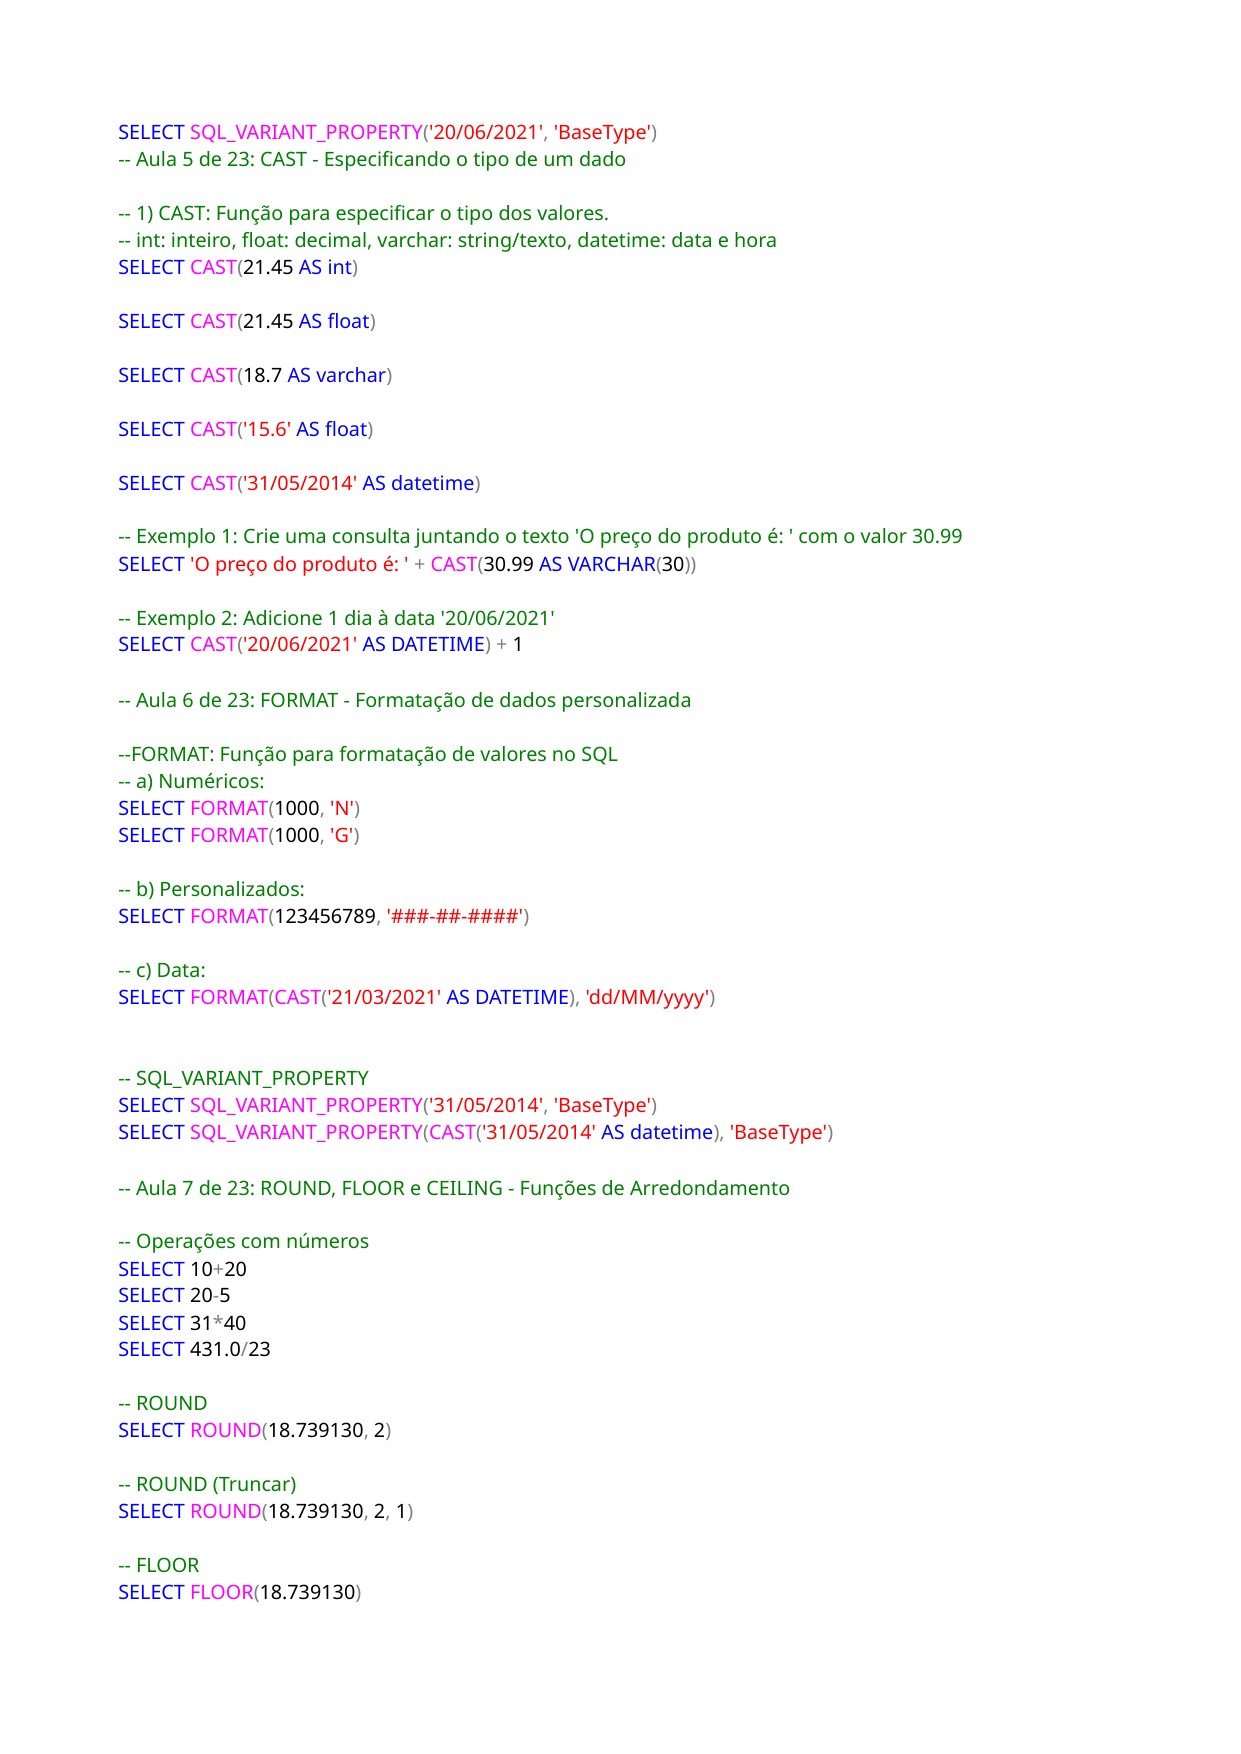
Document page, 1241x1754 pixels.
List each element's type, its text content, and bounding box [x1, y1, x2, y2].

text SELECT SQL_VARIANT_PROPERTY(CAST('31/05/2014' AS datetime), 'BaseType') [118, 1118, 1122, 1145]
text SELECT FORMAT(CAST('21/03/2021' AS DATETIME), 'dd/MM/yyyy') [118, 983, 1122, 1010]
text -- Aula 5 de 23: CAST - Especificando o tipo de um dado [118, 145, 1122, 172]
text -- b) Personalizados: [118, 875, 1122, 902]
text SELECT 31*40 [118, 1309, 1122, 1336]
text -- a) Numéricos: [118, 767, 1122, 794]
text -- ROUND (Truncar) [118, 1471, 1122, 1498]
text SELECT 431.0/23 [118, 1336, 1122, 1363]
text SELECT CAST('31/05/2014' AS datetime) [118, 469, 1122, 496]
text SELECT 10+20 [118, 1255, 1122, 1282]
text SELECT FORMAT(1000, 'N') [118, 794, 1122, 821]
text SELECT CAST(21.45 AS int) [118, 253, 1122, 280]
text -- SQL_VARIANT_PROPERTY [118, 1064, 1122, 1091]
text -- int: inteiro, float: decimal, varchar: string/texto, datetime: data e hora [118, 226, 1122, 253]
text SELECT FORMAT(123456789, '###-##-####') [118, 902, 1122, 929]
text -- Aula 7 de 23: ROUND, FLOOR e CEILING - Funções de Arredondamento [118, 1174, 1122, 1201]
text SELECT CAST('20/06/2021' AS DATETIME) + 1 [118, 631, 1122, 658]
text -- 1) CAST: Função para especificar o tipo dos valores. [118, 199, 1122, 226]
text SELECT 'O preço do produto é: ' + CAST(30.99 AS VARCHAR(30)) [118, 550, 1122, 577]
text SELECT FLOOR(18.739130) [118, 1578, 1122, 1606]
text SELECT ROUND(18.739130, 2) [118, 1417, 1122, 1444]
text -- FLOOR [118, 1552, 1122, 1578]
text -- Aula 6 de 23: FORMAT - Formatação de dados personalizada [118, 686, 1122, 713]
text -- Operações com números [118, 1228, 1122, 1255]
text SELECT 20-5 [118, 1282, 1122, 1309]
text -- c) Data: [118, 956, 1122, 983]
text SELECT CAST(21.45 AS float) [118, 307, 1122, 334]
text -- Exemplo 2: Adicione 1 dia à data '20/06/2021' [118, 604, 1122, 631]
text -- Exemplo 1: Crie uma consulta juntando o texto 'O preço do produto é: ' com o valor 30.99 [118, 523, 1122, 550]
text SELECT SQL_VARIANT_PROPERTY('31/05/2014', 'BaseType') [118, 1091, 1122, 1118]
text -- ROUND [118, 1390, 1122, 1417]
text SELECT FORMAT(1000, 'G') [118, 821, 1122, 848]
text SELECT SQL_VARIANT_PROPERTY('20/06/2021', 'BaseType') [118, 118, 1122, 145]
text SELECT CAST('15.6' AS float) [118, 415, 1122, 442]
text SELECT ROUND(18.739130, 2, 1) [118, 1498, 1122, 1524]
text --FORMAT: Função para formatação de valores no SQL [118, 740, 1122, 767]
text SELECT CAST(18.7 AS varchar) [118, 361, 1122, 388]
